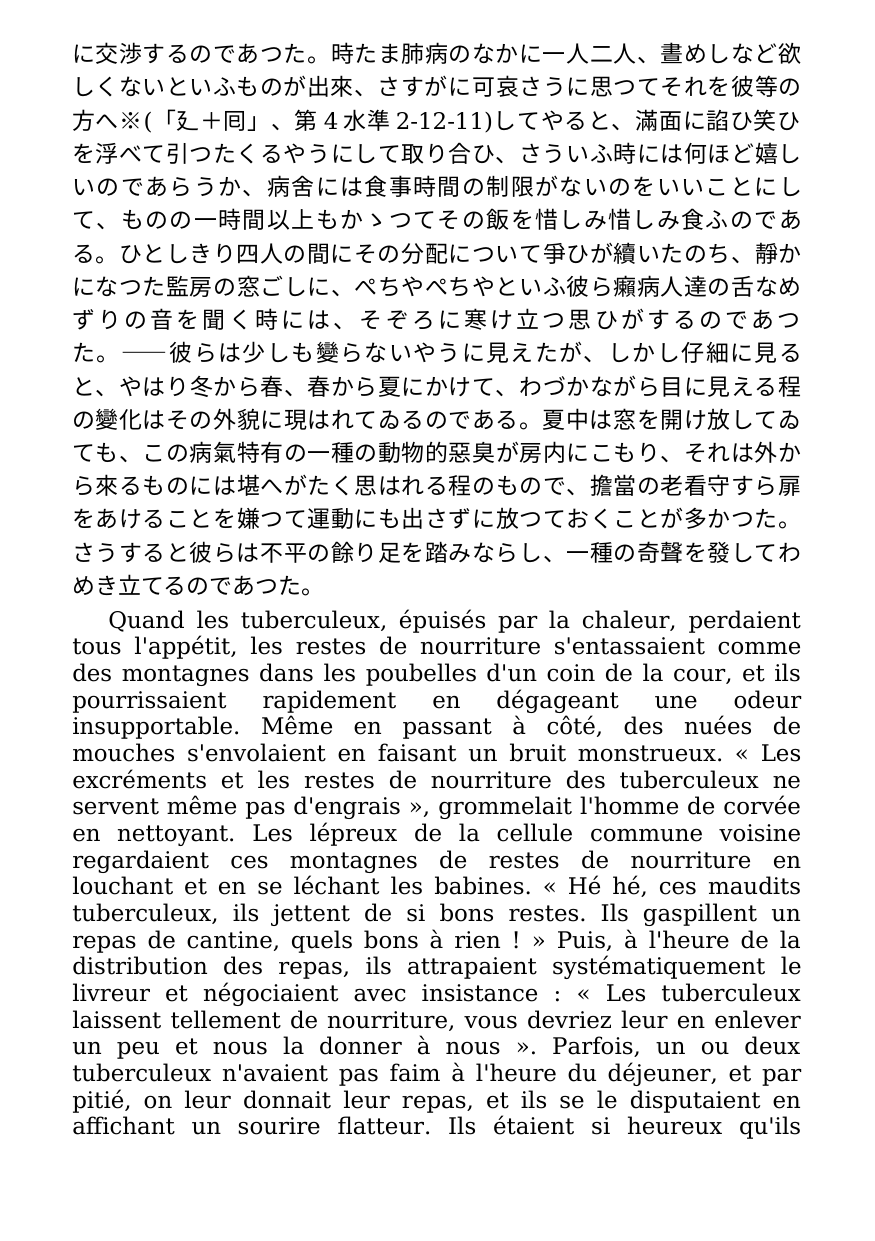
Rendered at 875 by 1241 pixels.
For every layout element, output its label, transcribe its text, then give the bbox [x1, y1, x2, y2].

text Quand les tuberculeux, épuisés par la chaleur, perdaient tous l'appétit, les restes de nourriture s'entassaient comme des montagnes dans les poubelles d'un coin de la cour, et ils pourrissaient rapidement en dégageant une odeur insupportable. Même en passant à côté, des nuées de mouches s'envolaient en faisant un bruit monstrueux. « Les excréments et les restes de nourriture des tuberculeux ne servent même pas d'engrais », grommelait l'homme de corvée en nettoyant. Les lépreux de la cellule commune voisine regardaient ces montagnes de restes de nourriture en louchant et en se léchant les babines. « Hé hé, ces maudits tuberculeux, ils jettent de si bons restes. Ils gaspillent un repas de cantine, quels bons à rien ! » Puis, à l'heure de la distribution des repas, ils attrapaient systématiquement le livreur et négociaient avec insistance : « Les tuberculeux laissent tellement de nourriture, vous devriez leur en enlever un peu et nous la donner à nous ». Parfois, un ou deux tuberculeux n'avaient pas faim à l'heure du déjeuner, et par pitié, on leur donnait leur repas, et ils se le disputaient en affichant un sourire flatteur. Ils étaient si heureux qu'ils [72, 607, 802, 1140]
text に交渉するのであつた。時たま肺病のなかに一人二人、晝めしなど欲しくないといふものが出來、さすがに可哀さうに思つてそれを彼等の方へ※(「廴＋囘」、第4水準2-12-11)してやると、滿面に諂ひ笑ひを浮べて引つたくるやうにして取り合ひ、さういふ時には何ほど嬉しいのであらうか、病舍には食事時間の制限がないのをいいことにして、ものの一時間以上もかゝつてその飯を惜しみ惜しみ食ふのである。ひとしきり四人の間にその分配について爭ひが續いたのち、靜かになつた監房の窓ごしに、ぺちやぺちやといふ彼ら癩病人達の舌なめずりの音を聞く時には、そぞろに寒け立つ思ひがするのであつた。――彼らは少しも變らないやうに見えたが、しかし仔細に見ると、やはり冬から春、春から夏にかけて、わづかながら目に見える程の變化はその外貌に現はれてゐるのである。夏中は窓を開け放してゐても、この病氣特有の一種の動物的惡臭が房内にこもり、それは外から來るものには堪へがたく思はれる程のもので、擔當の老看守すら扉をあけることを嫌つて運動にも出さずに放つておくことが多かつた。さうすると彼らは不平の餘り足を踏みならし、一種の奇聲を發してわめき立てるのであつた。 [72, 36, 802, 601]
